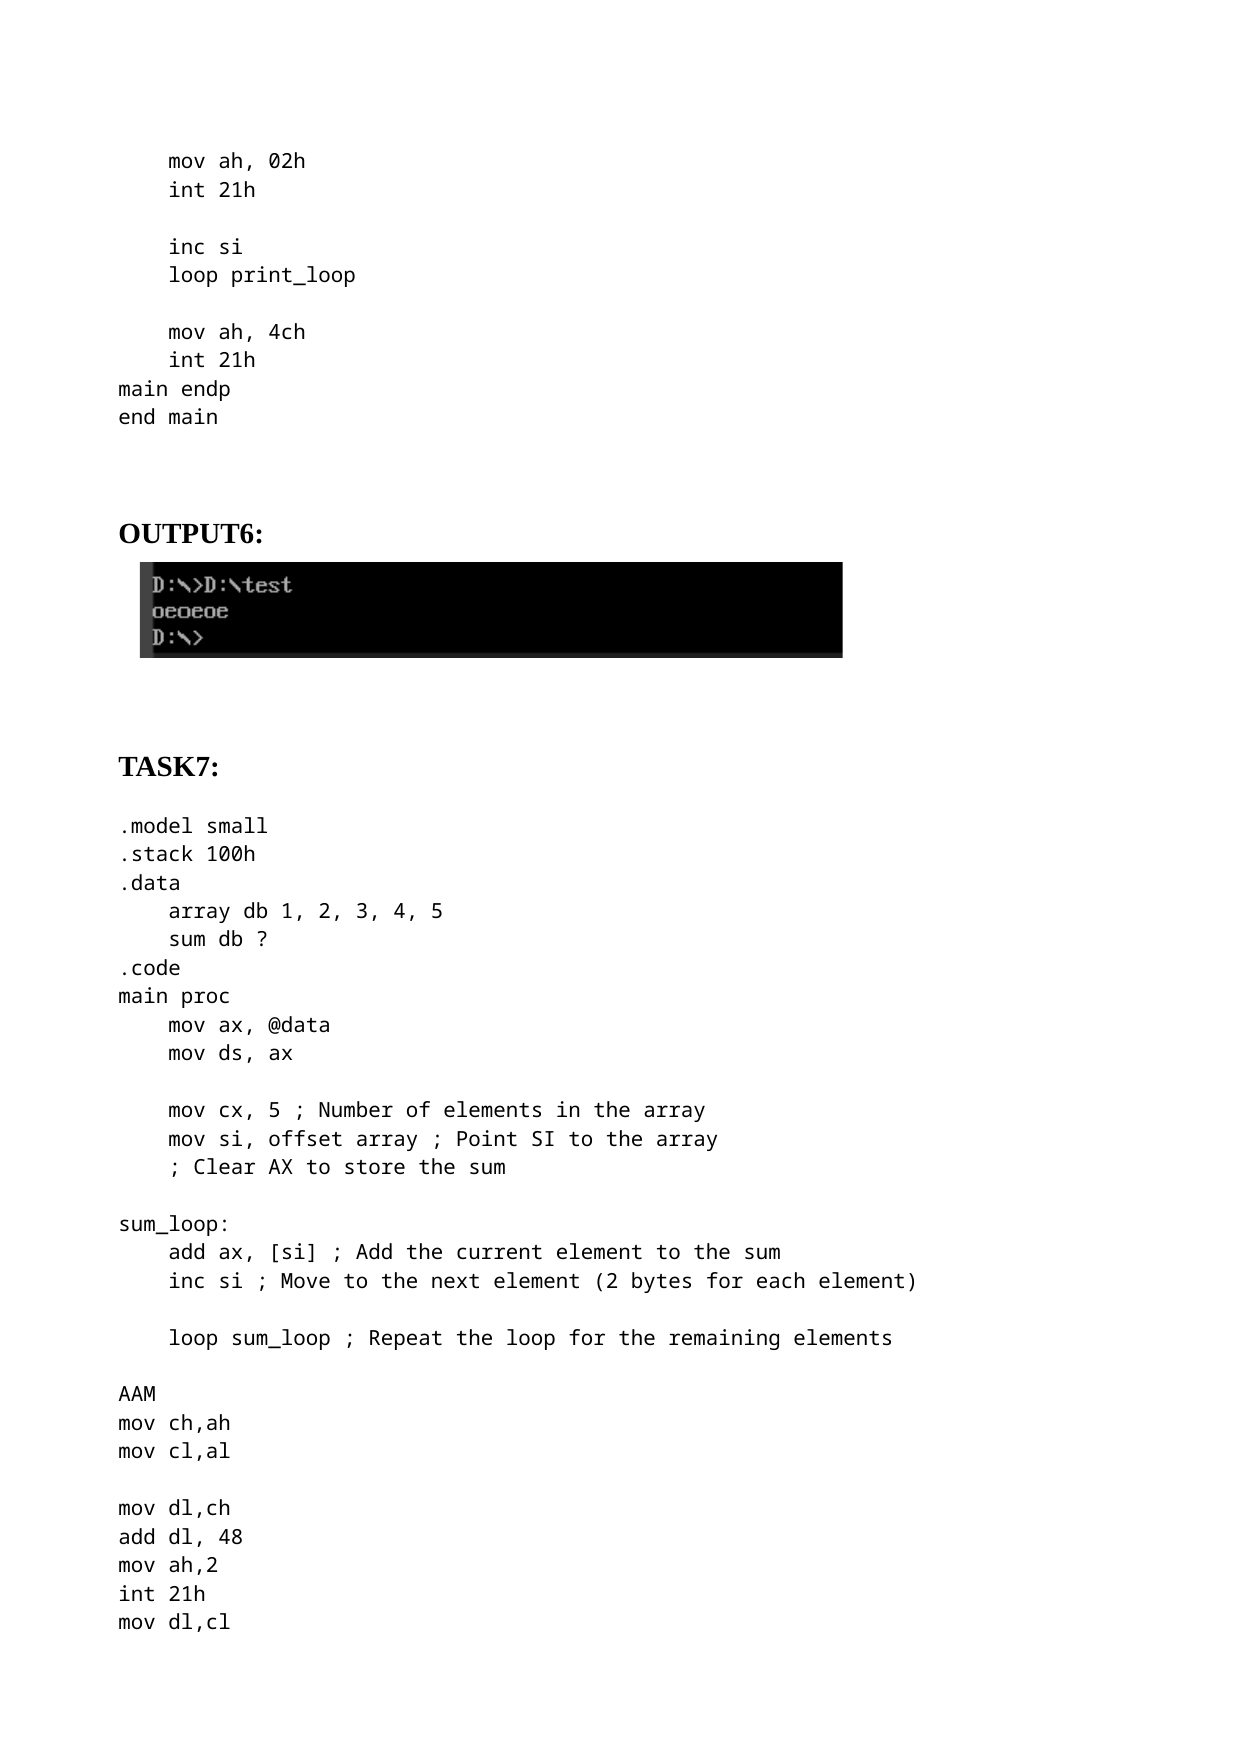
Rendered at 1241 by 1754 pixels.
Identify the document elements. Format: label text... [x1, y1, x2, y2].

text add ax, [si] ; Add the current element to the sum [118, 1237, 1122, 1266]
text inc si ; Move to the next element (2 bytes for each element) [118, 1266, 1122, 1294]
text int 21h [118, 1579, 1122, 1607]
text array db 1, 2, 3, 4, 5 [118, 896, 1122, 924]
text main proc [118, 981, 1122, 1010]
text end main [118, 402, 1122, 431]
text mov si, offset array ; Point SI to the array [118, 1124, 1122, 1152]
text AAM [118, 1379, 1122, 1408]
text ; Clear AX to store the sum [118, 1152, 1122, 1181]
text mov dl,ch [118, 1493, 1122, 1522]
text add dl, 48 [118, 1522, 1122, 1550]
text mov cl,al [118, 1436, 1122, 1465]
text TASK7: [118, 749, 1122, 782]
text loop print_loop [118, 260, 1122, 289]
text .data [118, 868, 1122, 896]
text mov cx, 5 ; Number of elements in the array [118, 1095, 1122, 1124]
text mov ch,ah [118, 1408, 1122, 1436]
text int 21h [118, 346, 1122, 374]
text OUTPUT6: [118, 516, 1122, 550]
text .stack 100h [118, 839, 1122, 868]
text mov ah, 4ch [118, 317, 1122, 346]
text mov ah, 02h [118, 147, 1122, 175]
text main endp [118, 374, 1122, 402]
text .model small [118, 811, 1122, 839]
text mov dl,cl [118, 1607, 1122, 1636]
text sum_loop: [118, 1209, 1122, 1237]
text inc si [118, 232, 1122, 260]
text .code [118, 953, 1122, 981]
picture [139, 562, 843, 658]
text loop sum_loop ; Repeat the loop for the remaining elements [118, 1323, 1122, 1351]
text int 21h [118, 175, 1122, 203]
text mov ax, @data [118, 1010, 1122, 1038]
text mov ds, ax [118, 1038, 1122, 1067]
text mov ah,2 [118, 1550, 1122, 1579]
text sum db ? [118, 924, 1122, 953]
